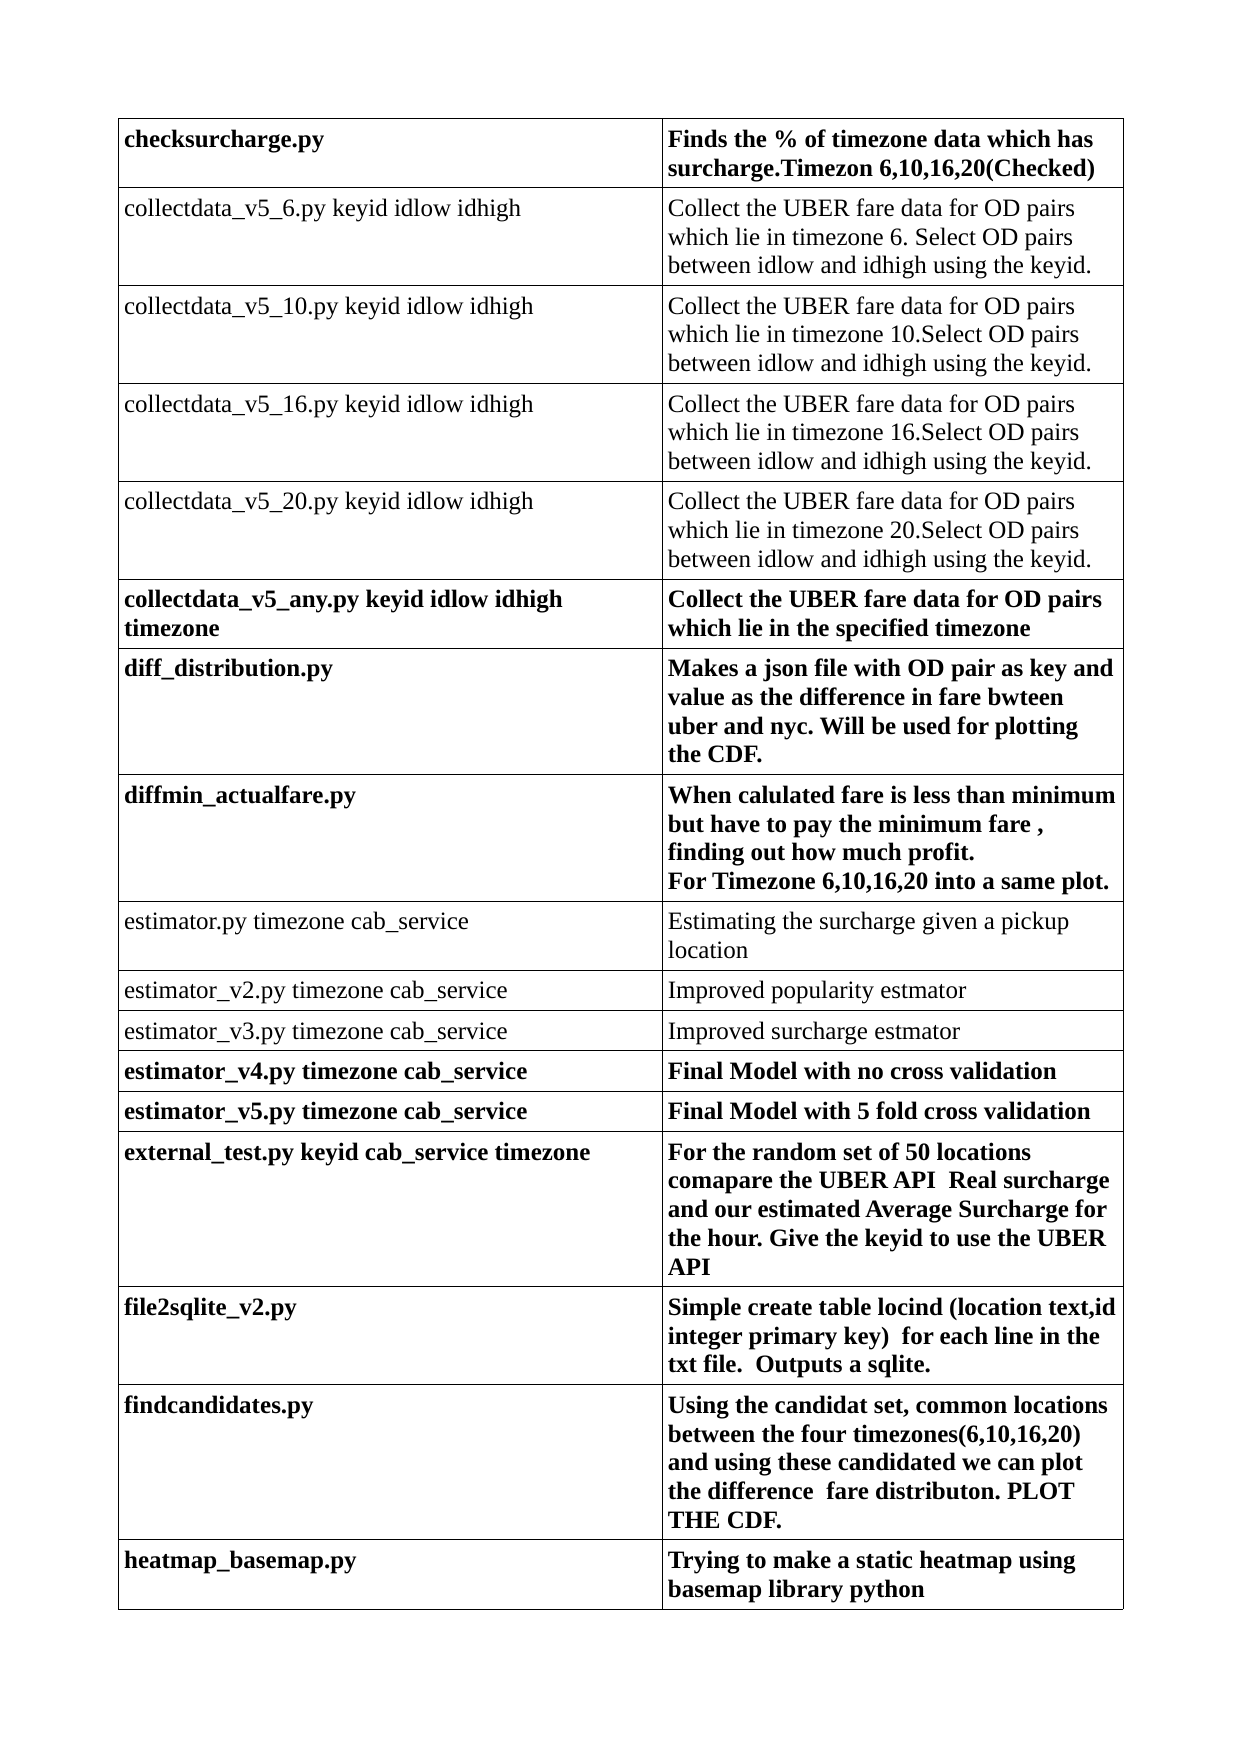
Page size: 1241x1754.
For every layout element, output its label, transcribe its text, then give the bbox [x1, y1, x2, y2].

table_cell diff_distribution.py [119, 649, 662, 774]
table_cell Collect the UBER fare data for OD pairs which lie in timezone 6. Select OD pairs between idlow and idhigh using the keyid. [663, 188, 1123, 285]
table_cell file2sqlite_v2.py [119, 1287, 662, 1384]
table_cell Collect the UBER fare data for OD pairs which lie in timezone 16.Select OD pairs between idlow and idhigh using the keyid. [663, 384, 1123, 481]
table_cell Collect the UBER fare data for OD pairs which lie in the specified timezone [663, 580, 1123, 647]
table_cell estimator_v5.py timezone cab_service [119, 1092, 662, 1131]
table_cell Improved popularity estmator [663, 971, 1123, 1010]
table_cell estimator.py timezone cab_service [119, 902, 662, 970]
table_cell estimator_v2.py timezone cab_service [119, 971, 662, 1010]
table_cell checksurcharge.py [119, 119, 662, 187]
table_cell collectdata_v5_6.py keyid idlow idhigh [119, 188, 662, 285]
table_cell Finds the % of timezone data which has surcharge.Timezon 6,10,16,20(Checked) [663, 119, 1123, 187]
table_cell Estimating the surcharge given a pickup location [663, 902, 1123, 970]
table_cell For the random set of 50 locations comapare the UBER API Real surcharge and our estimated Average Surcharge for the hour. Give the keyid to use the UBER API [663, 1132, 1123, 1286]
table_cell collectdata_v5_10.py keyid idlow idhigh [119, 286, 662, 383]
table_cell collectdata_v5_20.py keyid idlow idhigh [119, 482, 662, 578]
table_cell findcandidates.py [119, 1385, 662, 1539]
table_cell Collect the UBER fare data for OD pairs which lie in timezone 20.Select OD pairs between idlow and idhigh using the keyid. [663, 482, 1123, 578]
table_cell Final Model with 5 fold cross validation [663, 1092, 1123, 1131]
table_cell When calulated fare is less than minimum but have to pay the minimum fare , finding out how much profit. For Timezone 6,10,16,20 into a same plot. [663, 775, 1123, 901]
table_cell Collect the UBER fare data for OD pairs which lie in timezone 10.Select OD pairs between idlow and idhigh using the keyid. [663, 286, 1123, 383]
table_cell estimator_v3.py timezone cab_service [119, 1011, 662, 1050]
table_cell Final Model with no cross validation [663, 1051, 1123, 1091]
table_cell Makes a json file with OD pair as key and value as the difference in fare bwteen uber and nyc. Will be used for plotting the CDF. [663, 649, 1123, 774]
table_cell external_test.py keyid cab_service timezone [119, 1132, 662, 1286]
table_cell Improved surcharge estmator [663, 1011, 1123, 1050]
table_cell collectdata_v5_16.py keyid idlow idhigh [119, 384, 662, 481]
table_cell diffmin_actualfare.py [119, 775, 662, 901]
table_cell collectdata_v5_any.py keyid idlow idhigh timezone [119, 580, 662, 647]
table_cell Using the candidat set, common locations between the four timezones(6,10,16,20) and using these candidated we can plot the difference fare distributon. PLOT THE CDF. [663, 1385, 1123, 1539]
table_cell Simple create table locind (location text,id integer primary key) for each line in the txt file. Outputs a sqlite. [663, 1287, 1123, 1384]
table_cell Trying to make a static heatmap using basemap library python [663, 1540, 1123, 1608]
table_cell heatmap_basemap.py [119, 1540, 662, 1608]
table_cell estimator_v4.py timezone cab_service [119, 1051, 662, 1091]
